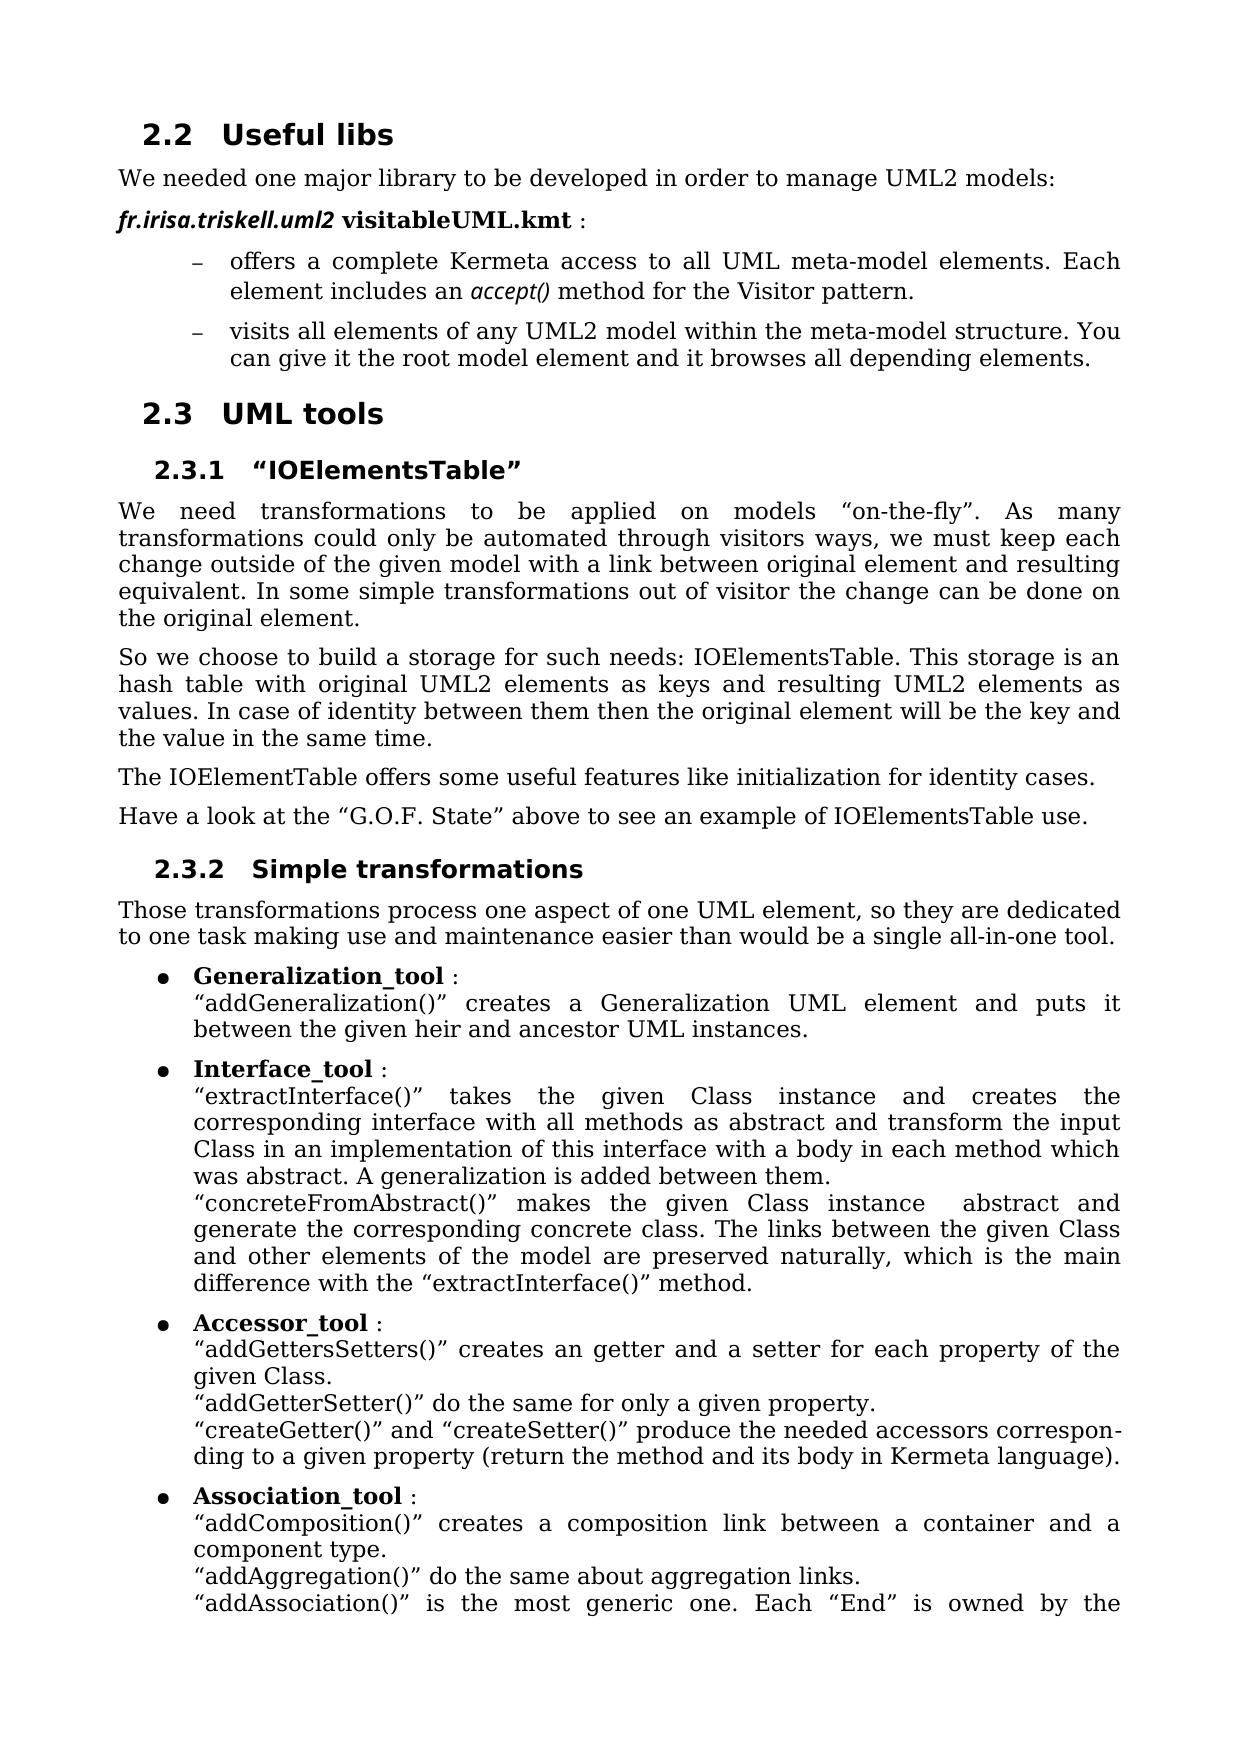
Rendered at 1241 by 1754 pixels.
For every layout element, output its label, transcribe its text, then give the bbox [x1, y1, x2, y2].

list Generalization_tool : “addGeneralization()” creates a Generalization UML element and puts it between the given heir and ancestor UML instances. [156, 963, 1122, 1043]
subtitle UML tools [142, 397, 1122, 431]
text Those transformations process one aspect of one UML element, so they are dedicated to one task making use and maintenance easier than would be a single all-in-one tool. [118, 897, 1122, 950]
subtitle “IOElementsTable” [153, 456, 1122, 486]
text We needed one major library to be developed in order to manage UML2 models: [118, 165, 1122, 192]
list Accessor_tool : “addGettersSetters()” creates an getter and a setter for each property of the given Class. “addGetterSetter()” do the same for only a given property. “createGetter()” and “createSetter()” produce the needed accessors correspon­ding to a given property (return the method and its body in Kermeta language). [156, 1309, 1122, 1470]
text Have a look at the “G.O.F. State” above to see an example of IOElementsTable use. [118, 803, 1122, 830]
subtitle Useful libs [142, 118, 1122, 152]
list offers a complete Kermeta access to all UML meta-model elements. Each element includes an accept() method for the Visitor pattern. [192, 248, 1122, 306]
text We need transformations to be applied on models “on-the-fly”. As many transformations could only be automated through visitors ways, we must keep each change outside of the given model with a link between original element and resulting equivalent. In some simple transformations out of visitor the change can be done on the original element. [118, 498, 1122, 632]
text The IOElementTable offers some useful features like initialization for identity cases. [118, 764, 1122, 791]
text fr.irisa.triskell.uml2 visitableUML.kmt : [118, 204, 1122, 235]
list Association_tool : “addComposition()” creates a composition link between a container and a component type. “addAggregation()” do the same about aggregation links. “addAssociation()” is the most generic one. Each “End” is owned by the [156, 1483, 1122, 1617]
list visits all elements of any UML2 model within the meta-model structure. You can give it the root model element and it browses all depending elements. [192, 318, 1122, 372]
list Interface_tool : “extractInterface()” takes the given Class instance and creates the corresponding interface with all methods as abstract and transform the input Class in an implementation of this interface with a body in each method which was abstract. A generalization is added between them. “concreteFromAbstract()” makes the given Class instance abstract and generate the corresponding concrete class. The links between the given Class and other elements of the model are preserved naturally, which is the main difference with the “extractInterface()” method. [156, 1056, 1122, 1297]
subtitle Simple transformations [153, 855, 1122, 884]
text So we choose to build a storage for such needs: IOElementsTable. This storage is an hash table with original UML2 elements as keys and resulting UML2 elements as values. In case of identity between them then the original element will be the key and the value in the same time. [118, 644, 1122, 751]
